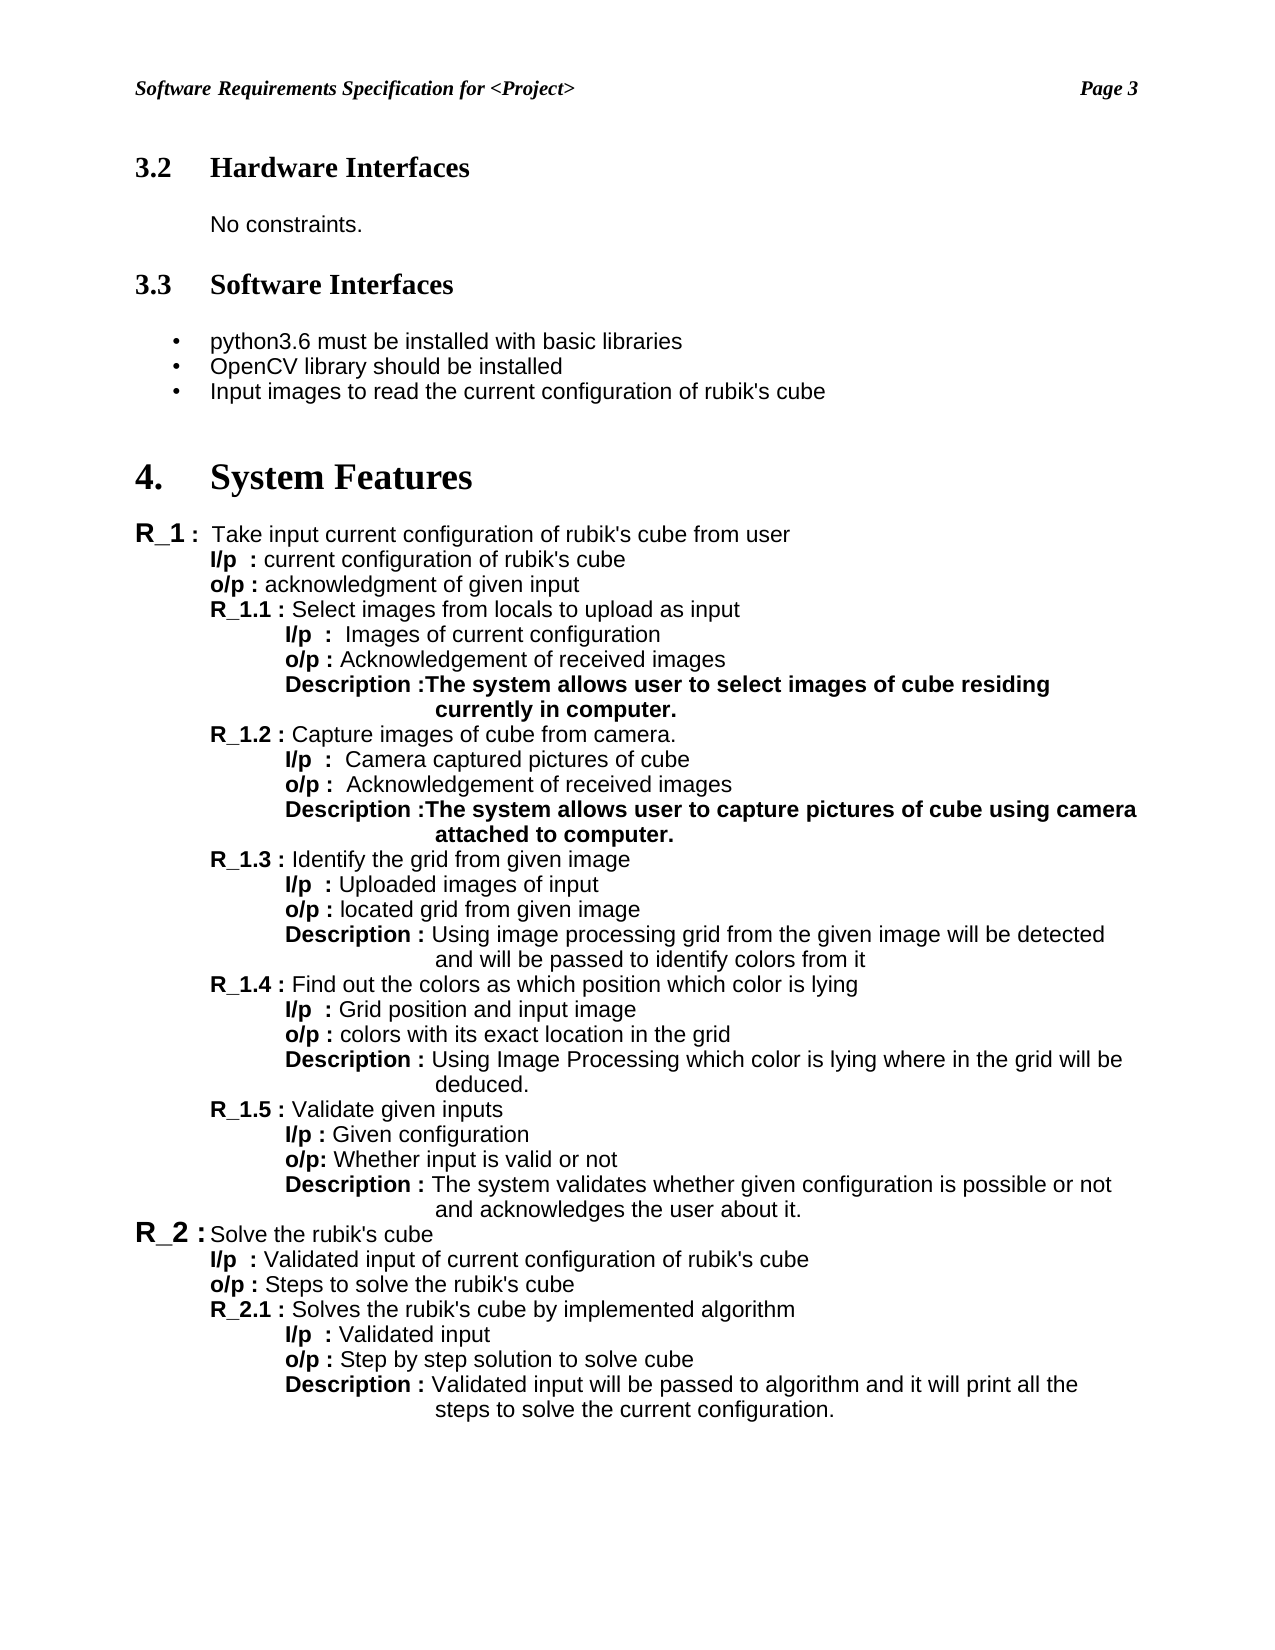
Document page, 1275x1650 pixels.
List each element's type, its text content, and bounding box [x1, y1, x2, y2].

text Description : Using image processing grid from the given image will be detected and will be passed to identify colors from it [135, 923, 1140, 973]
text I/p : Given configuration [135, 1123, 1140, 1148]
text Description : Using Image Processing which color is lying where in the grid will be deduced. [135, 1048, 1140, 1098]
list python3.6 must be installed with basic libraries [172, 329, 1140, 354]
subtitle Hardware Interfaces [135, 150, 1140, 183]
text I/p : Grid position and input image [135, 998, 1140, 1023]
text o/p: Whether input is valid or not [135, 1148, 1140, 1173]
text Description : Validated input will be passed to algorithm and it will print all the steps to solve the current configuration. [135, 1373, 1140, 1423]
text o/p : colors with its exact location in the grid [135, 1023, 1140, 1048]
text o/p : Step by step solution to solve cube [135, 1348, 1140, 1373]
text I/p : current configuration of rubik's cube [135, 548, 1140, 573]
text o/p : Acknowledgement of received images [135, 773, 1140, 798]
text R_1.1 : Select images from locals to upload as input [135, 598, 1140, 623]
text R_1.3 : Identify the grid from given image [135, 848, 1140, 873]
text R_2.1 : Solves the rubik's cube by implemented algorithm [135, 1298, 1140, 1323]
subtitle System Features [135, 454, 1140, 498]
text o/p : located grid from given image [135, 898, 1140, 923]
text Description :The system allows user to select images of cube residing currently in computer. [135, 673, 1140, 723]
text I/p : Images of current configuration [135, 623, 1140, 648]
text I/p : Validated input [135, 1323, 1140, 1348]
text R_1.2 : Capture images of cube from camera. [135, 723, 1140, 748]
text I/p : Camera captured pictures of cube [135, 748, 1140, 773]
subtitle Software Interfaces [135, 267, 1140, 300]
text R_1 : Take input current configuration of rubik's cube from user [135, 523, 1140, 548]
list OpenCV library should be installed [172, 354, 1140, 379]
text R_1.4 : Find out the colors as which position which color is lying [135, 973, 1140, 998]
text I/p : Uploaded images of input [135, 873, 1140, 898]
text o/p : Steps to solve the rubik's cube [135, 1273, 1140, 1298]
text Description :The system allows user to capture pictures of cube using camera attached to computer. [135, 798, 1140, 848]
list Input images to read the current configuration of rubik's cube [172, 379, 1140, 404]
text R_2 : Solve the rubik's cube [135, 1223, 1140, 1248]
text Description : The system validates whether given configuration is possible or not and acknowledges the user about it. [135, 1173, 1140, 1223]
text o/p : Acknowledgement of received images [135, 648, 1140, 673]
text o/p : acknowledgment of given input [135, 573, 1140, 598]
text No constraints. [135, 213, 1140, 238]
text I/p : Validated input of current configuration of rubik's cube [135, 1248, 1140, 1273]
text R_1.5 : Validate given inputs [135, 1098, 1140, 1123]
